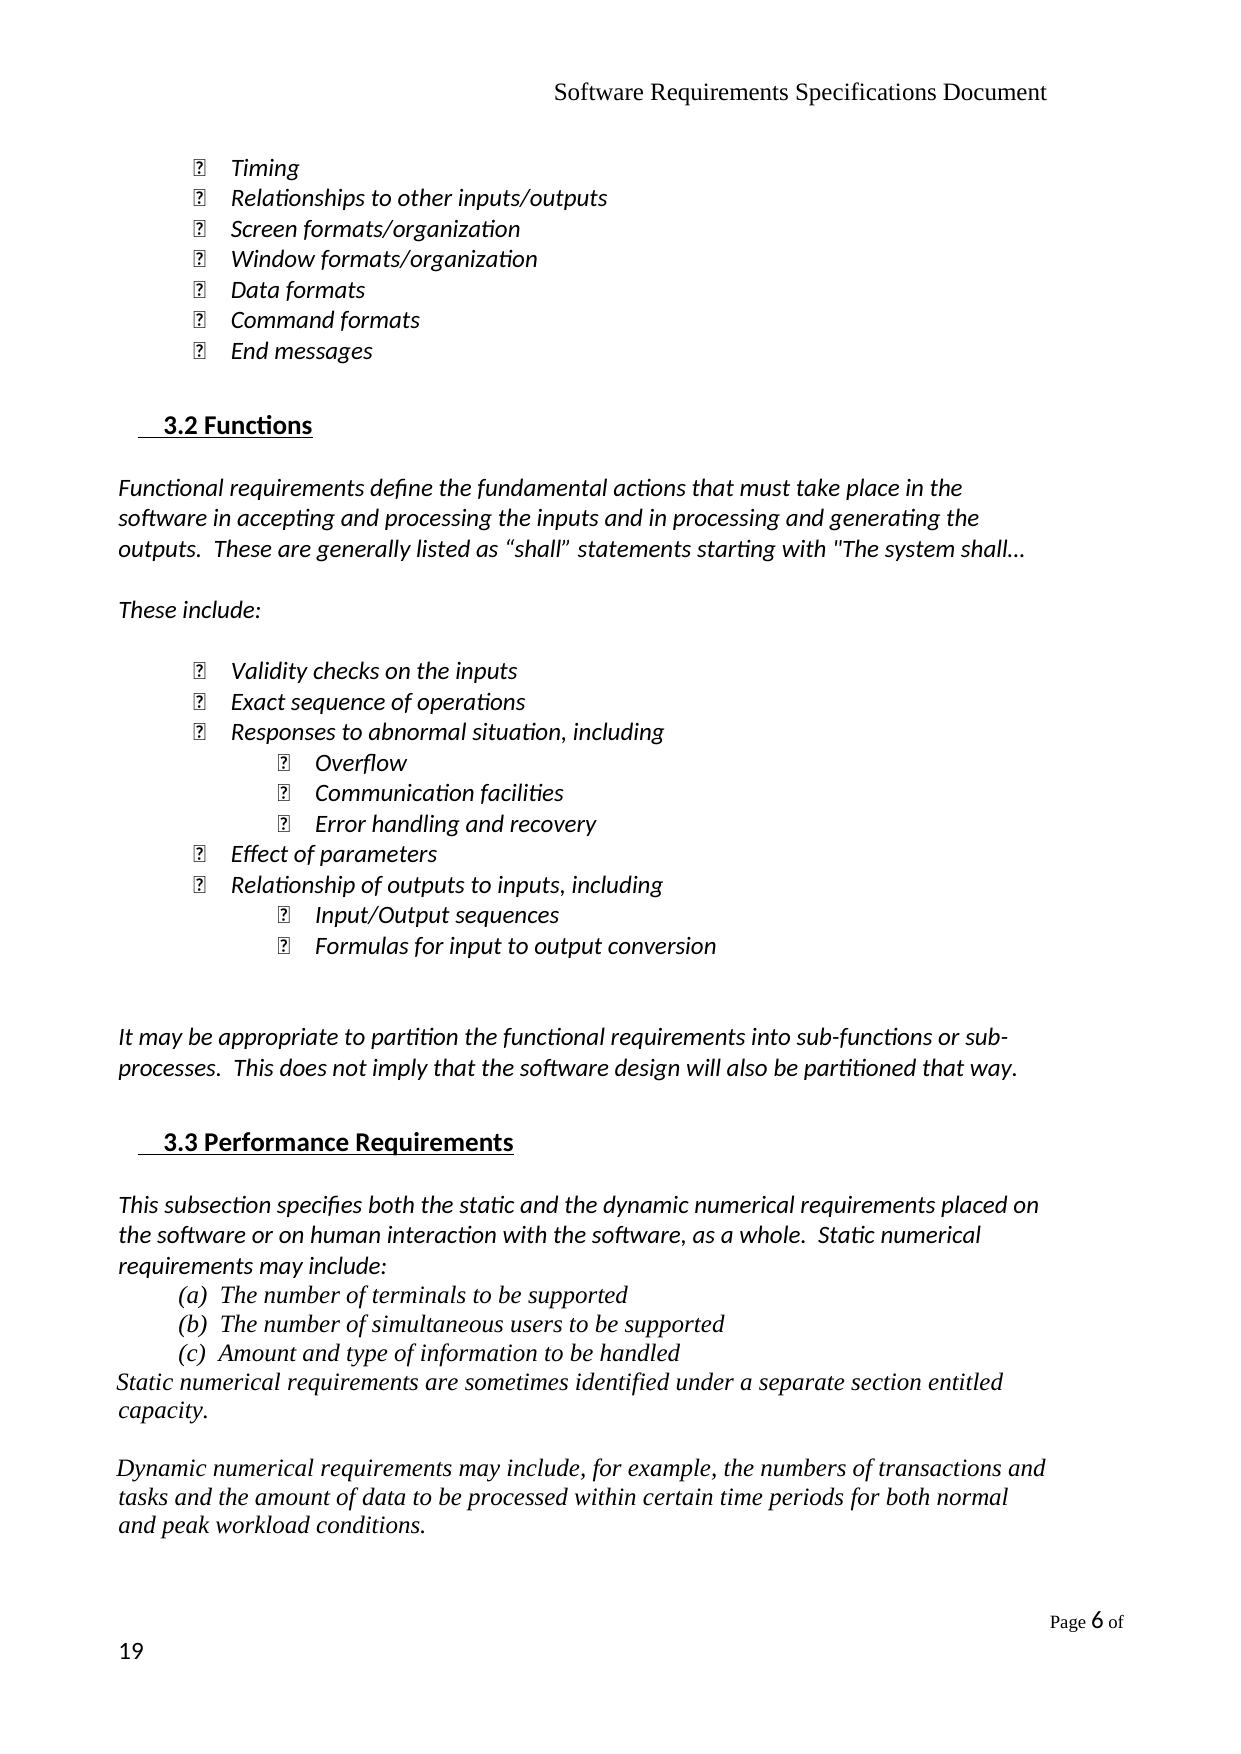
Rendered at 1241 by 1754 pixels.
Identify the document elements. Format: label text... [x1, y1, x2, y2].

list Data formats [193, 274, 1047, 304]
list Exact sequence of operations [193, 686, 1047, 716]
list Timing [193, 152, 1047, 182]
text This subsection specifies both the static and the dynamic numerical requirements placed on the software or on human interaction with the software, as a whole. Static numerical requirements may include: [118, 1189, 1047, 1281]
list Screen formats/organization [193, 213, 1047, 243]
list Validity checks on the inputs [193, 655, 1047, 686]
text These include: [118, 594, 1047, 624]
list Window formats/organization [193, 243, 1047, 274]
list Relationships to other inputs/outputs [193, 182, 1047, 213]
text (b) The number of simultaneous users to be supported [148, 1309, 1047, 1338]
text Dynamic numerical requirements may include, for example, the numbers of transactions and tasks and the amount of data to be processed within certain time periods for both normal and peak workload conditions. [116, 1453, 1047, 1539]
list Command formats [193, 304, 1047, 335]
list Formulas for input to output conversion [277, 930, 1047, 960]
list Error handling and recovery [277, 808, 1047, 838]
text Static numerical requirements are sometimes identified under a separate section entitled capacity. [116, 1367, 1047, 1424]
text Functional requirements define the fundamental actions that must take place in the software in accepting and processing the inputs and in processing and generating the outputs. These are generally listed as “shall” statements starting with "The system shall… [118, 472, 1047, 563]
subtitle 3.2 Functions [138, 408, 1047, 441]
list End messages [193, 335, 1047, 365]
list Communication facilities [277, 777, 1047, 808]
text (a) The number of terminals to be supported [148, 1281, 1047, 1309]
list Responses to abnormal situation, including [193, 716, 1047, 747]
subtitle 3.3 Performance Requirements [138, 1125, 1047, 1158]
list Input/Output sequences [277, 899, 1047, 930]
list Overflow [277, 747, 1047, 777]
list Effect of parameters [193, 838, 1047, 869]
text It may be appropriate to partition the functional requirements into sub-functions or sub-processes. This does not imply that the software design will also be partitioned that way. [118, 1021, 1047, 1082]
text (c) Amount and type of information to be handled [148, 1338, 1047, 1367]
list Relationship of outputs to inputs, including [193, 869, 1047, 899]
